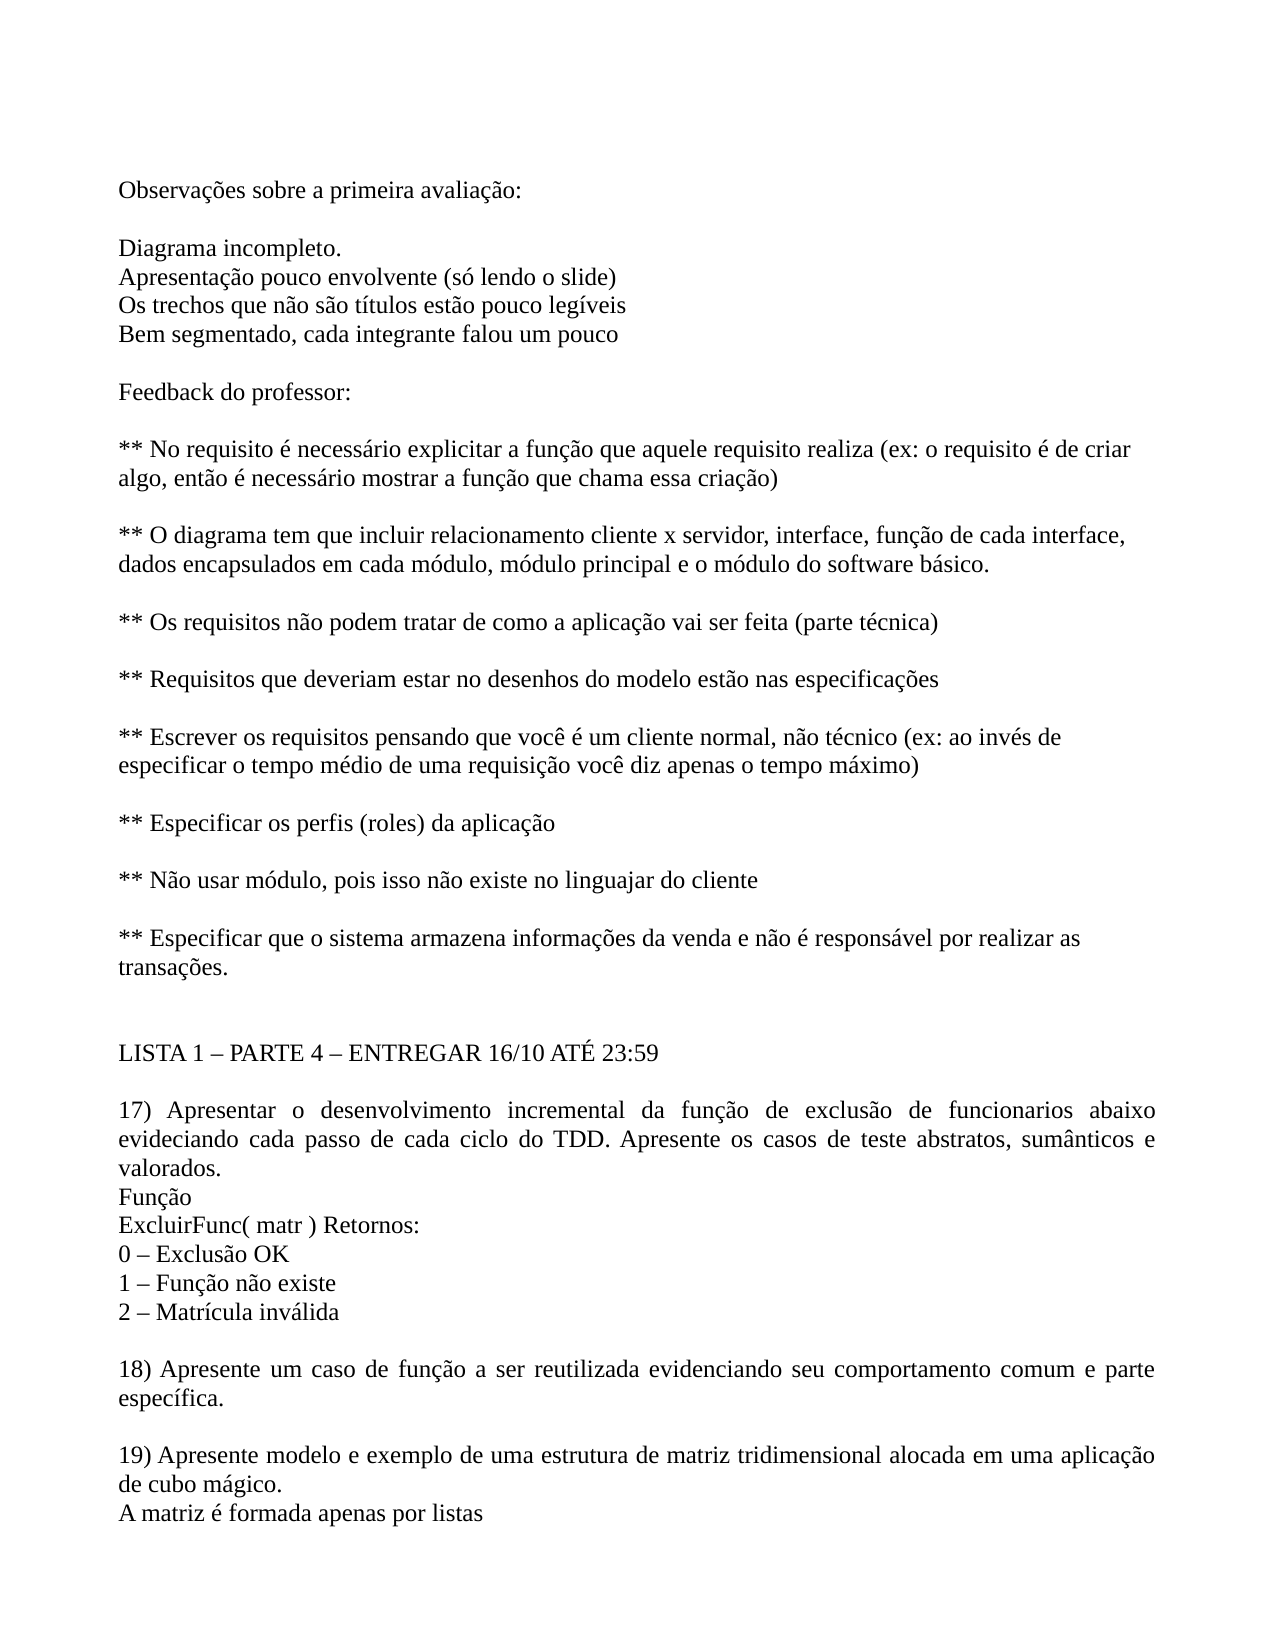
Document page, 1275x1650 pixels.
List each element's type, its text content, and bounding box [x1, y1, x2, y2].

text Bem segmentado, cada integrante falou um pouco [118, 319, 1157, 348]
text 2 – Matrícula inválida [118, 1297, 1157, 1326]
text Os trechos que não são títulos estão pouco legíveis [118, 291, 1157, 319]
text ** Escrever os requisitos pensando que você é um cliente normal, não técnico (ex: ao invés de especificar o tempo médio de uma requisição você diz apenas o tempo máximo) [118, 722, 1157, 779]
text ** Especificar que o sistema armazena informações da venda e não é responsável por realizar as transações. [118, 923, 1157, 981]
text ** Requisitos que deveriam estar no desenhos do modelo estão nas especificações [118, 664, 1157, 693]
text 1 – Função não existe [118, 1268, 1157, 1297]
text A matriz é formada apenas por listas [118, 1498, 1157, 1527]
text 19) Apresente modelo e exemplo de uma estrutura de matriz tridimensional alocada em uma aplicação de cubo mágico. [118, 1441, 1157, 1498]
text ** Não usar módulo, pois isso não existe no linguajar do cliente [118, 866, 1157, 894]
text Apresentação pouco envolvente (só lendo o slide) [118, 262, 1157, 291]
text ExcluirFunc( matr ) Retornos: [118, 1211, 1157, 1239]
text Observações sobre a primeira avaliação: Diagrama incompleto. [118, 176, 1157, 262]
text LISTA 1 – PARTE 4 – ENTREGAR 16/10 ATÉ 23:59 [118, 1038, 1157, 1067]
text ** Os requisitos não podem tratar de como a aplicação vai ser feita (parte técnica) [118, 607, 1157, 636]
text 17) Apresentar o desenvolvimento incremental da função de exclusão de funcionarios abaixo evideciando cada passo de cada ciclo do TDD. Apresente os casos de teste abstratos, sumânticos e valorados. [118, 1096, 1157, 1182]
text 0 – Exclusão OK [118, 1239, 1157, 1268]
text Função [118, 1182, 1157, 1211]
text ** Especificar os perfis (roles) da aplicação [118, 808, 1157, 837]
text ** O diagrama tem que incluir relacionamento cliente x servidor, interface, função de cada interface, dados encapsulados em cada módulo, módulo principal e o módulo do software básico. [118, 521, 1157, 578]
text ** No requisito é necessário explicitar a função que aquele requisito realiza (ex: o requisito é de criar algo, então é necessário mostrar a função que chama essa criação) [118, 434, 1157, 492]
text Feedback do professor: [118, 377, 1157, 406]
text 18) Apresente um caso de função a ser reutilizada evidenciando seu comportamento comum e parte específica. [118, 1354, 1157, 1412]
